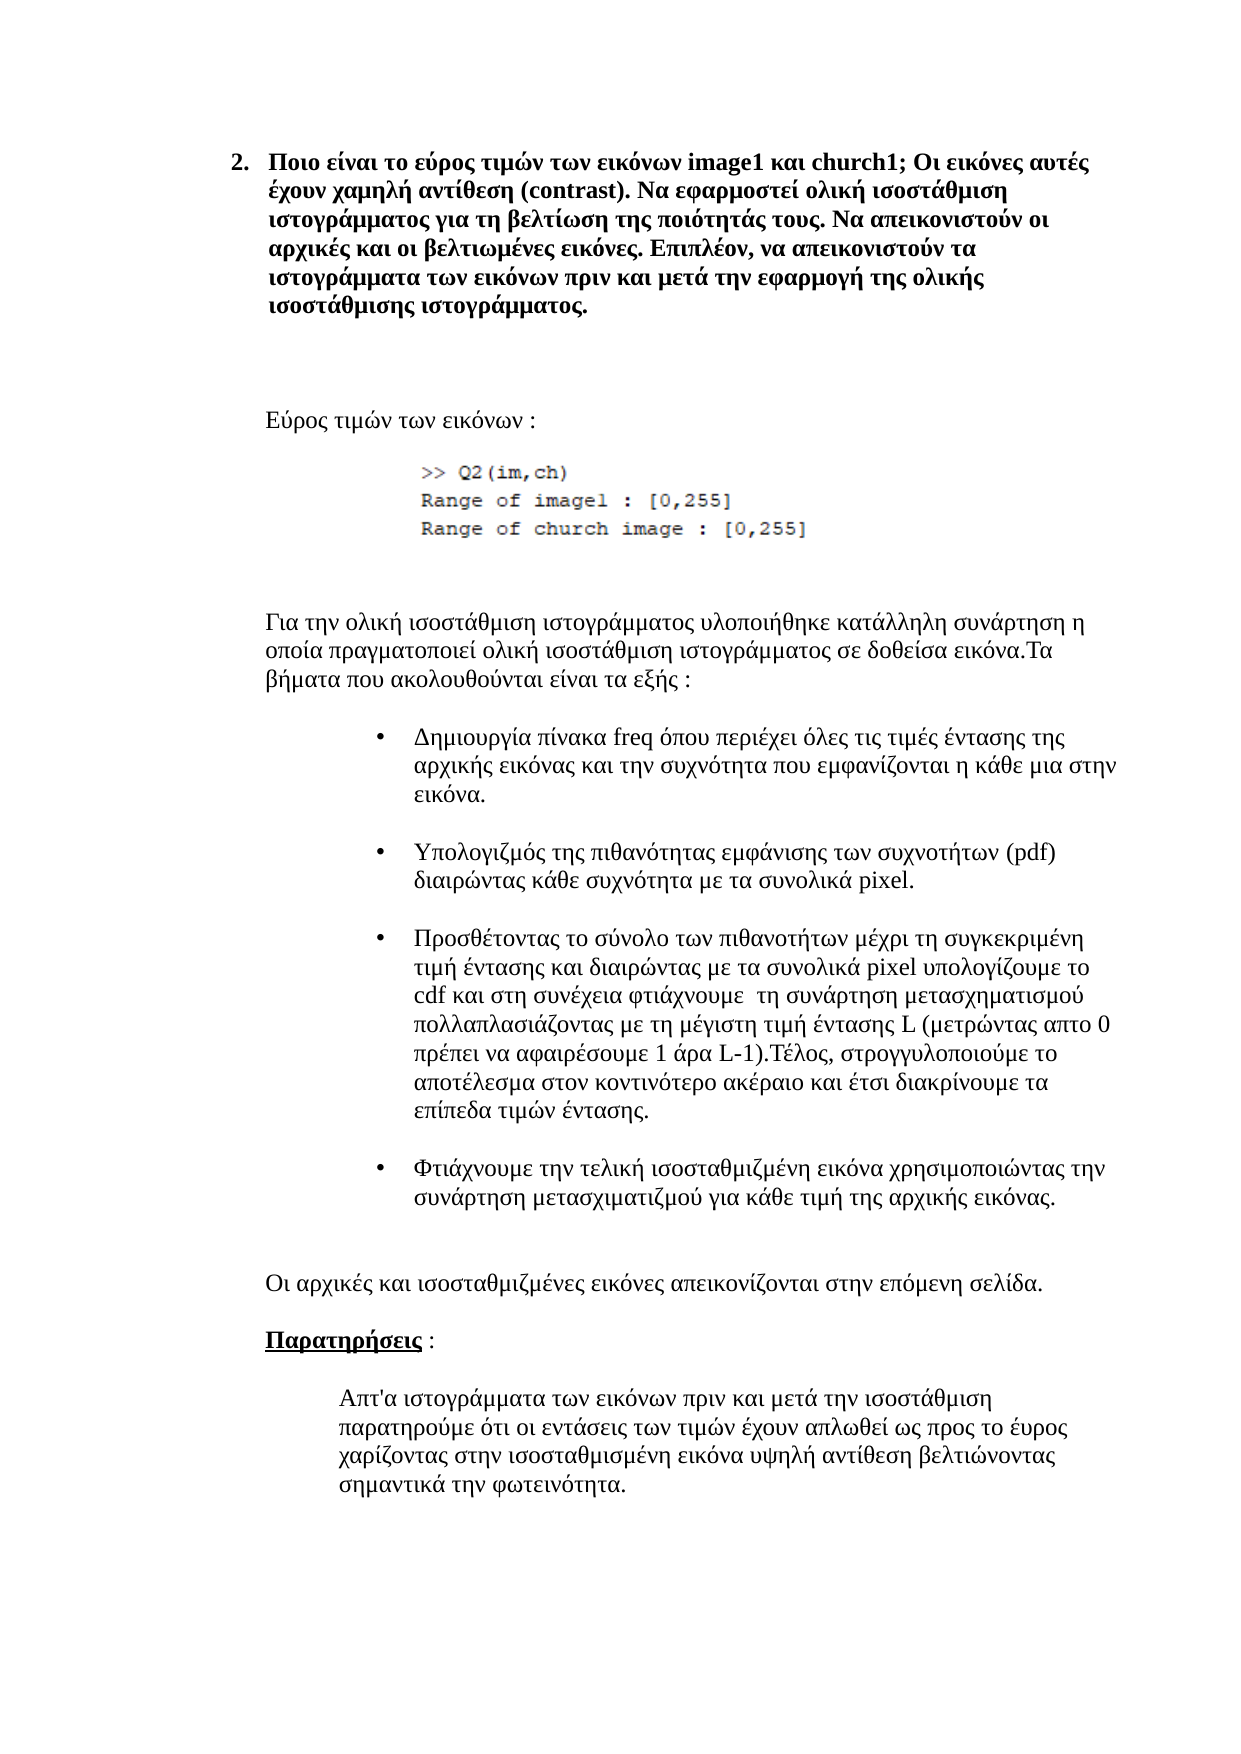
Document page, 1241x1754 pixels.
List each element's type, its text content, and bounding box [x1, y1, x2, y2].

list Φτιάχνουμε την τελική ισοσταθμιζμένη εικόνα χρησιμοποιώντας την συνάρτηση μετασχιματιζμού για κάθε τιμή της αρχικής εικόνας. [376, 1153, 1122, 1210]
text Για την ολική ισοστάθμιση ιστογράμματος υλοποιήθηκε κατάλληλη συνάρτηση η οποία πραγματοποιεί ολική ισοστάθμιση ιστογράμματος σε δοθείσα εικόνα.Τα βήματα που ακολουθούνται είναι τα εξής : [118, 607, 1122, 693]
list Υπολογιζμός της πιθανότητας εμφάνισης των συχνοτήτων (pdf) διαιρώντας κάθε συχνότητα με τα συνολικά pixel. [376, 837, 1122, 894]
list Δημιουργία πίνακα freq όπου περιέχει όλες τις τιμές έντασης της αρχικής εικόνας και την συχνότητα που εμφανίζονται η κάθε μια στην εικόνα. [376, 722, 1122, 808]
list Προσθέτοντας το σύνολο των πιθανοτήτων μέχρι τη συγκεκριμένη τιμή έντασης και διαιρώντας με τα συνολικά pixel υπολογίζουμε το cdf και στη συνέχεια φτιάχνουμε τη συνάρτηση μετασχηματισμού πολλαπλασιάζοντας με τη μέγιστη τιμή έντασης L (μετρώντας απτο 0 πρέπει να αφαιρέσουμε 1 άρα L-1).Τέλος, στρογγυλοποιούμε το αποτέλεσμα στον κοντινότερο ακέραιο και έτσι διακρίνουμε τα επίπεδα τιμών έντασης. [376, 923, 1122, 1124]
picture [418, 463, 822, 549]
text Απτ'α ιστογράμματα των εικόνων πριν και μετά την ισοστάθμιση παρατηρούμε ότι οι εντάσεις των τιμών έχουν απλωθεί ως προς το έυρος χαρίζοντας στην ισοσταθμισμένη εικόνα υψηλή αντίθεση βελτιώνοντας σημαντικά την φωτεινότητα. [118, 1383, 1122, 1498]
text Οι αρχικές και ισοσταθμιζμένες εικόνες απεικονίζονται στην επόμενη σελίδα. [118, 1268, 1122, 1297]
text Εύρος τιμών των εικόνων : [118, 406, 1122, 434]
list Ποιο είναι το εύρος τιμών των εικόνων image1 και church1; Οι εικόνες αυτές έχουν χαμηλή αντίθεση (contrast). Να εφαρμοστεί ολική ισοστάθμιση ιστογράμματος για τη βελτίωση της ποιότητάς τους. Να απεικονιστούν οι αρχικές και οι βελτιωμένες εικόνες. Επιπλέον, να απεικονιστούν τα ιστογράμματα των εικόνων πριν και μετά την εφαρμογή της ολικής ισοστάθμισης ιστογράμματος. [231, 147, 1122, 319]
text Παρατηρήσεις : [118, 1325, 1122, 1354]
